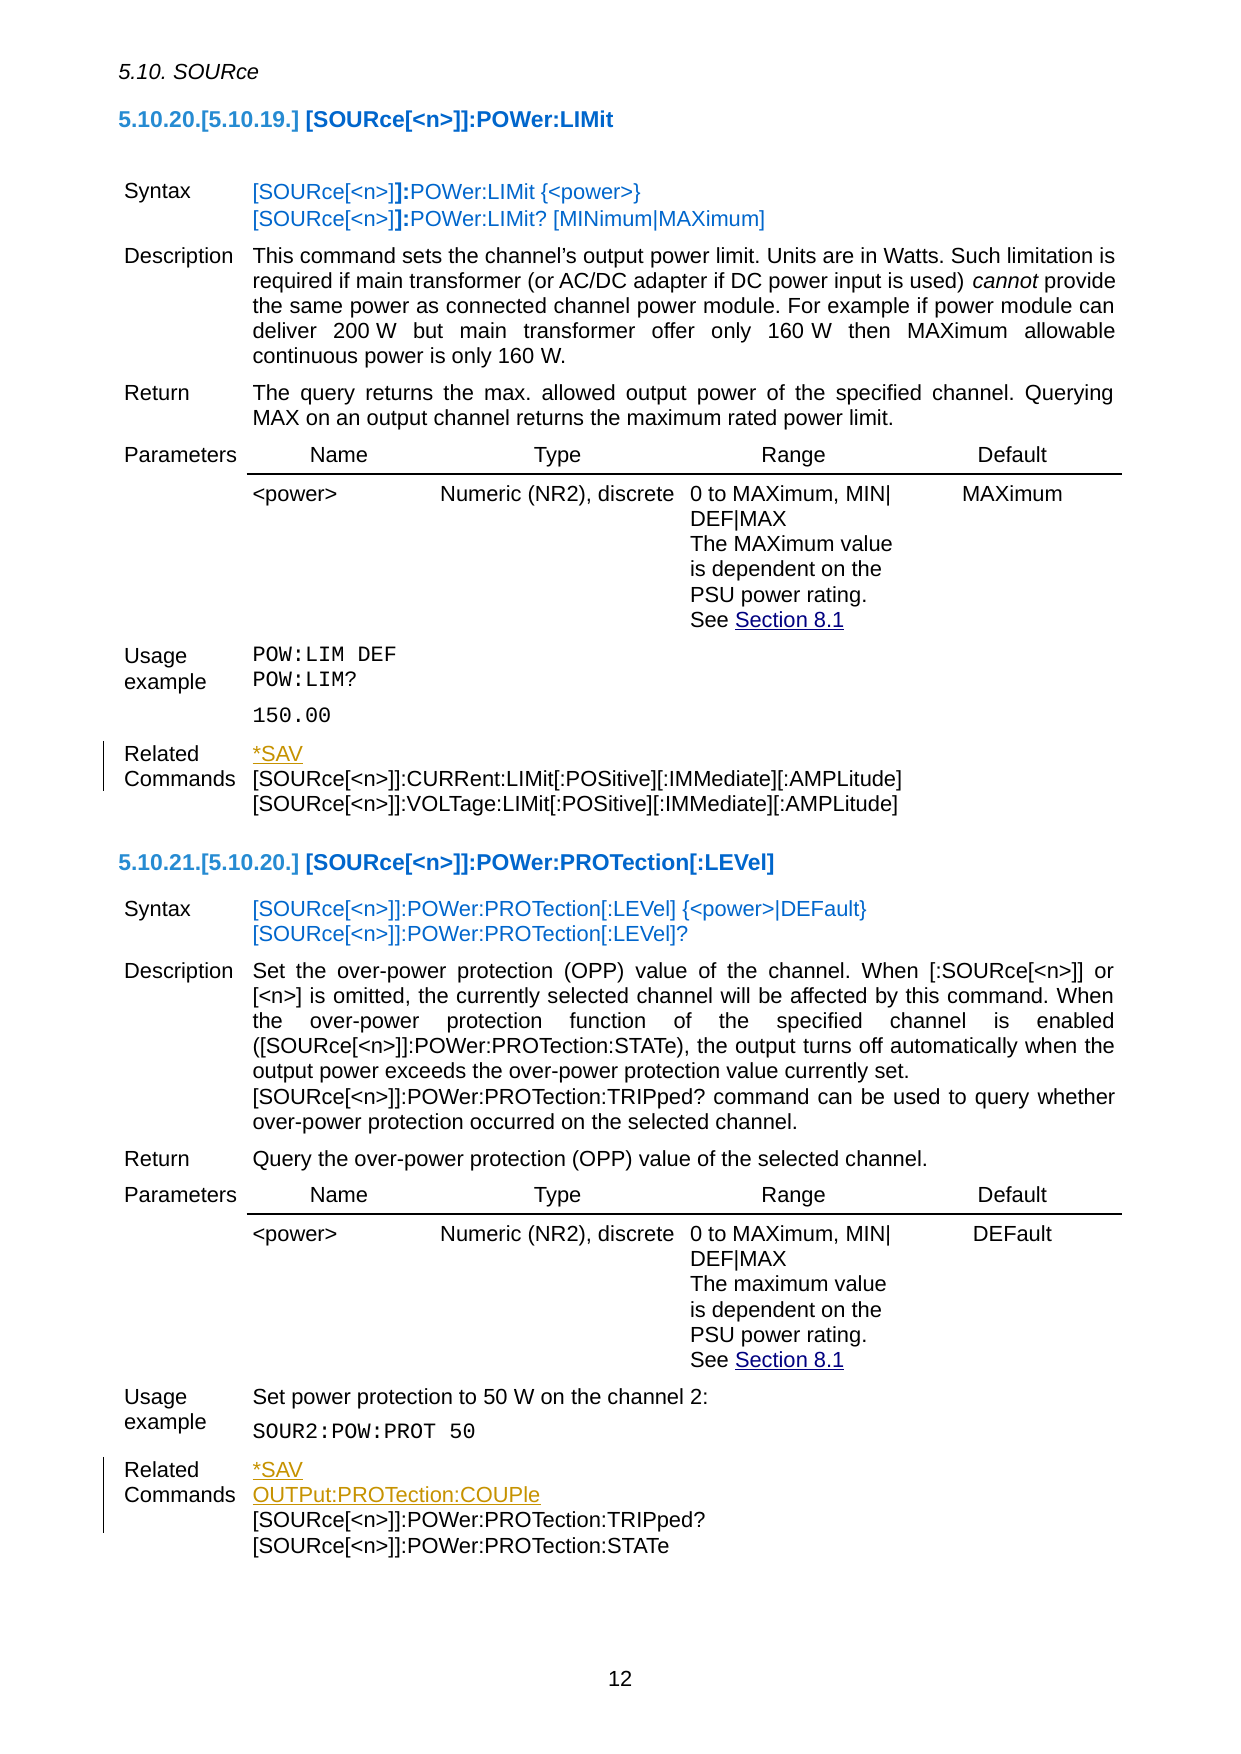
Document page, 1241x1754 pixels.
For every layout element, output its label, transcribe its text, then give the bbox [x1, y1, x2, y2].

table_cell Default [903, 436, 1122, 473]
table_cell Set power protection to 50 W on the channel 2: SOUR2:POW:PROT 50 [247, 1378, 1122, 1451]
table_cell Description [118, 952, 247, 1140]
table_cell Return [118, 1140, 247, 1176]
table_cell Type [431, 1176, 684, 1213]
table_cell Parameters [118, 1176, 247, 1378]
subtitle [SOURce[<n>]]:POWer:PROTection[:LEVel] [118, 849, 1122, 875]
table_cell MAXimum [903, 475, 1122, 638]
table_header [SOURce[<n>]]:POWer:PROTection[:LEVel] {<power>|DEFault} [SOURce[<n>]]:POWer:PROTection[:LEVel]? [247, 890, 1122, 952]
table_cell Related Commands [118, 1451, 247, 1563]
table_cell 0 to MAXimum, MIN|DEF|MAX The maximum value is dependent on the PSU power rating. See Section 8.1 [684, 1215, 903, 1378]
table_header Syntax [118, 890, 247, 952]
table_cell Usage example [118, 1378, 247, 1451]
table_cell Numeric (NR2), discrete [431, 475, 684, 638]
table_cell Query the over-power protection (OPP) value of the selected channel. [247, 1140, 1122, 1176]
table_cell 0 to MAXimum, MIN|DEF|MAX The MAXimum value is dependent on the PSU power rating. See Section 8.1 [684, 475, 903, 638]
table_cell Range [684, 1176, 903, 1213]
table_cell The query returns the max. allowed output power of the specified channel. Querying MAX on an output channel returns the maximum rated power limit. [247, 374, 1122, 436]
table_header Syntax [118, 173, 247, 237]
table_cell Related Commands [118, 735, 247, 822]
table_cell Numeric (NR2), discrete [431, 1215, 684, 1378]
table_header [SOURce[<n>]]:POWer:LIMit {<power>} [SOURce[<n>]]:POWer:LIMit? [MINimum|MAXimum] [247, 173, 1122, 237]
table_cell *SAV [SOURce[<n>]]:CURRent:LIMit[:POSitive][:IMMediate][:AMPLitude] [SOURce[<n>]]:VOLTage:LIMit[:POSitive][:IMMediate][:AMPLitude] [247, 735, 1122, 822]
table_cell POW:LIM DEF POW:LIM? 150.00 [247, 638, 1122, 735]
table_cell Usage example [118, 638, 247, 735]
table_cell Default [903, 1176, 1122, 1213]
table_cell Name [247, 1176, 431, 1213]
table_cell Return [118, 374, 247, 436]
table_cell *SAV OUTPut:PROTection:COUPle [SOURce[<n>]]:POWer:PROTection:TRIPped? [SOURce[<n>]]:POWer:PROTection:STATe [247, 1451, 1122, 1563]
table_cell Range [684, 436, 903, 473]
table_cell This command sets the channel’s output power limit. Units are in Watts. Such limitation is required if main transformer (or AC/DC adapter if DC power input is used) cannot provide the same power as connected channel power module. For example if power module can deliver 200 W but main transformer offer only 160 W then MAXimum allowable continuous power is only 160 W. [247, 237, 1122, 374]
table_cell <power> [247, 1215, 431, 1378]
table_cell Description [118, 237, 247, 374]
table_cell DEFault [903, 1215, 1122, 1378]
table_cell Parameters [118, 436, 247, 638]
table_cell Set the over-power protection (OPP) value of the channel. When [:SOURce[<n>]] or [<n>] is omitted, the currently selected channel will be affected by this command. When the over-power protection function of the specified channel is enabled ([SOURce[<n>]]:POWer:PROTection:STATe), the output turns off automatically when the output power exceeds the over-power protection value currently set. [SOURce[<n>]]:POWer:PROTection:TRIPped? command can be used to query whether over-power protection occurred on the selected channel. [247, 952, 1122, 1140]
table_cell Type [431, 436, 684, 473]
table_cell <power> [247, 475, 431, 638]
subtitle [SOURce[<n>]]:POWer:LIMit [118, 106, 1122, 133]
table_cell Name [247, 436, 431, 473]
